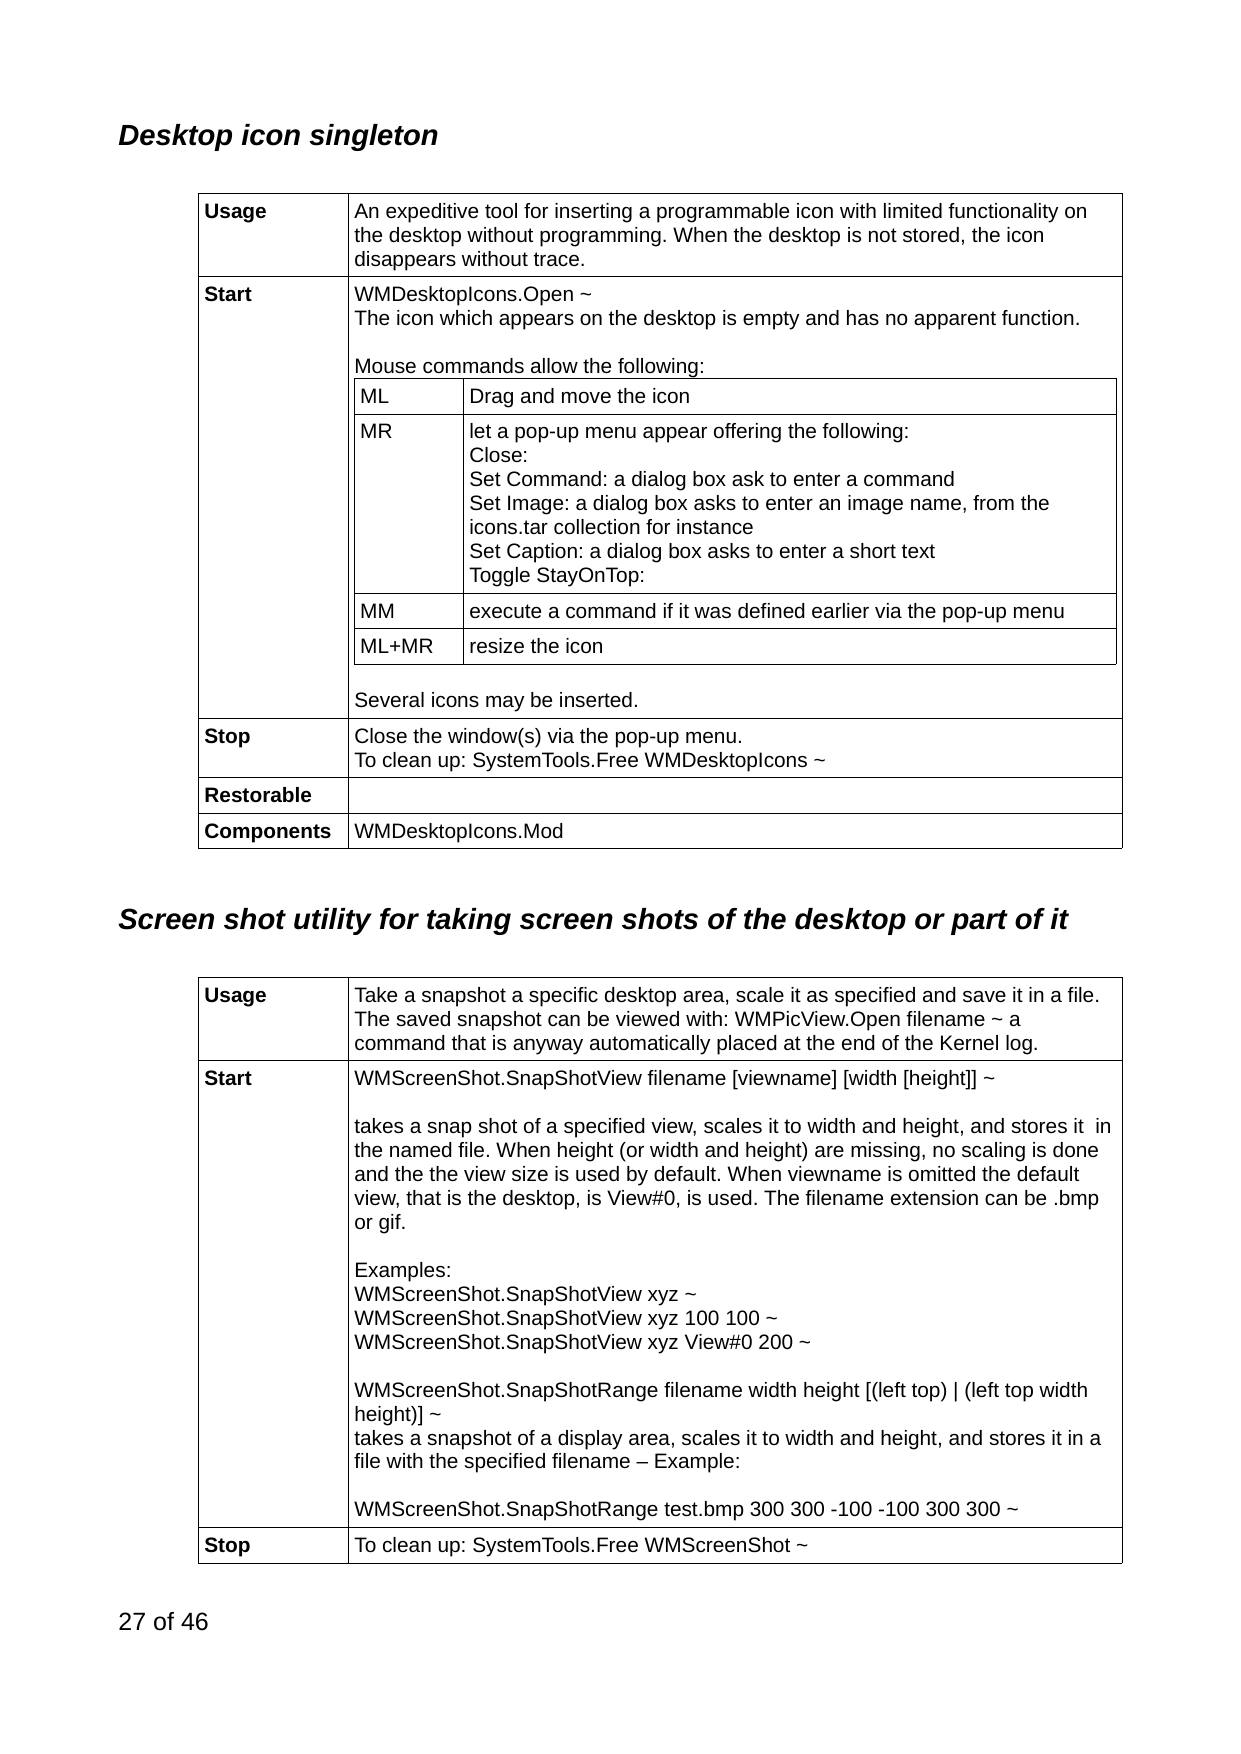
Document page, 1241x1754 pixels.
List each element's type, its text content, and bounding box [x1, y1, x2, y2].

table_cell let a pop-up menu appear offering the following: Close: Set Command: a dialog box ask to enter a command Set Image: a dialog box asks to enter an image name, from the icons.tar collection for instance Set Caption: a dialog box asks to enter a short text Toggle StayOnTop: [464, 415, 1116, 593]
table_header Take a snapshot a specific desktop area, scale it as specified and save it in a file. The saved snapshot can be viewed with: WMPicView.Open filename ~ a command that is anyway automatically placed at the end of the Kernel log. [349, 978, 1122, 1060]
table_cell To clean up: SystemTools.Free WMScreenShot ~ [349, 1528, 1122, 1562]
table_cell Start [199, 1061, 348, 1527]
table_cell resize the icon [464, 629, 1116, 664]
table_header Usage [199, 194, 348, 276]
table_cell WMScreenShot.SnapShotView filename [viewname] [width [height]] ~ takes a snap shot of a specified view, scales it to width and height, and stores it in the named file. When height (or width and height) are missing, no scaling is done and the the view size is used by default. When viewname is omitted the default view, that is the desktop, is View#0, is used. The filename extension can be .bmp or gif. Examples: WMScreenShot.SnapShotView xyz ~ WMScreenShot.SnapShotView xyz 100 100 ~ WMScreenShot.SnapShotView xyz View#0 200 ~ WMScreenShot.SnapShotRange filename width height [(left top) | (left top width height)] ~ takes a snapshot of a display area, scales it to width and height, and stores it in a file with the specified filename – Example: WMScreenShot.SnapShotRange test.bmp 300 300 -100 -100 300 300 ~ [349, 1061, 1122, 1527]
subtitle Screen shot utility for taking screen shots of the desktop or part of it [118, 902, 1122, 936]
table_cell ML+MR [355, 629, 463, 664]
subtitle Desktop icon singleton [118, 118, 1122, 152]
table_cell WMDesktopIcons.Open ~ The icon which appears on the desktop is empty and has no apparent function. Mouse commands allow the following: Several icons may be inserted. [349, 277, 1122, 718]
table_cell execute a command if it was defined earlier via the pop-up menu [464, 594, 1116, 628]
table_cell Restorable [199, 778, 348, 813]
table_header An expeditive tool for inserting a programmable icon with limited functionality on the desktop without programming. When the desktop is not stored, the icon disappears without trace. [349, 194, 1122, 276]
table_cell MM [355, 594, 463, 628]
table_header Drag and move the icon [464, 379, 1116, 413]
table_cell Stop [199, 719, 348, 777]
table_cell MR [355, 415, 463, 593]
table_header Usage [199, 978, 348, 1060]
table_cell [349, 778, 1122, 813]
table_header ML [355, 379, 463, 413]
table_cell WMDesktopIcons.Mod [349, 814, 1122, 848]
table_cell Close the window(s) via the pop-up menu. To clean up: SystemTools.Free WMDesktopIcons ~ [349, 719, 1122, 777]
table_cell Stop [199, 1528, 348, 1562]
table_cell Components [199, 814, 348, 848]
table_cell Start [199, 277, 348, 718]
